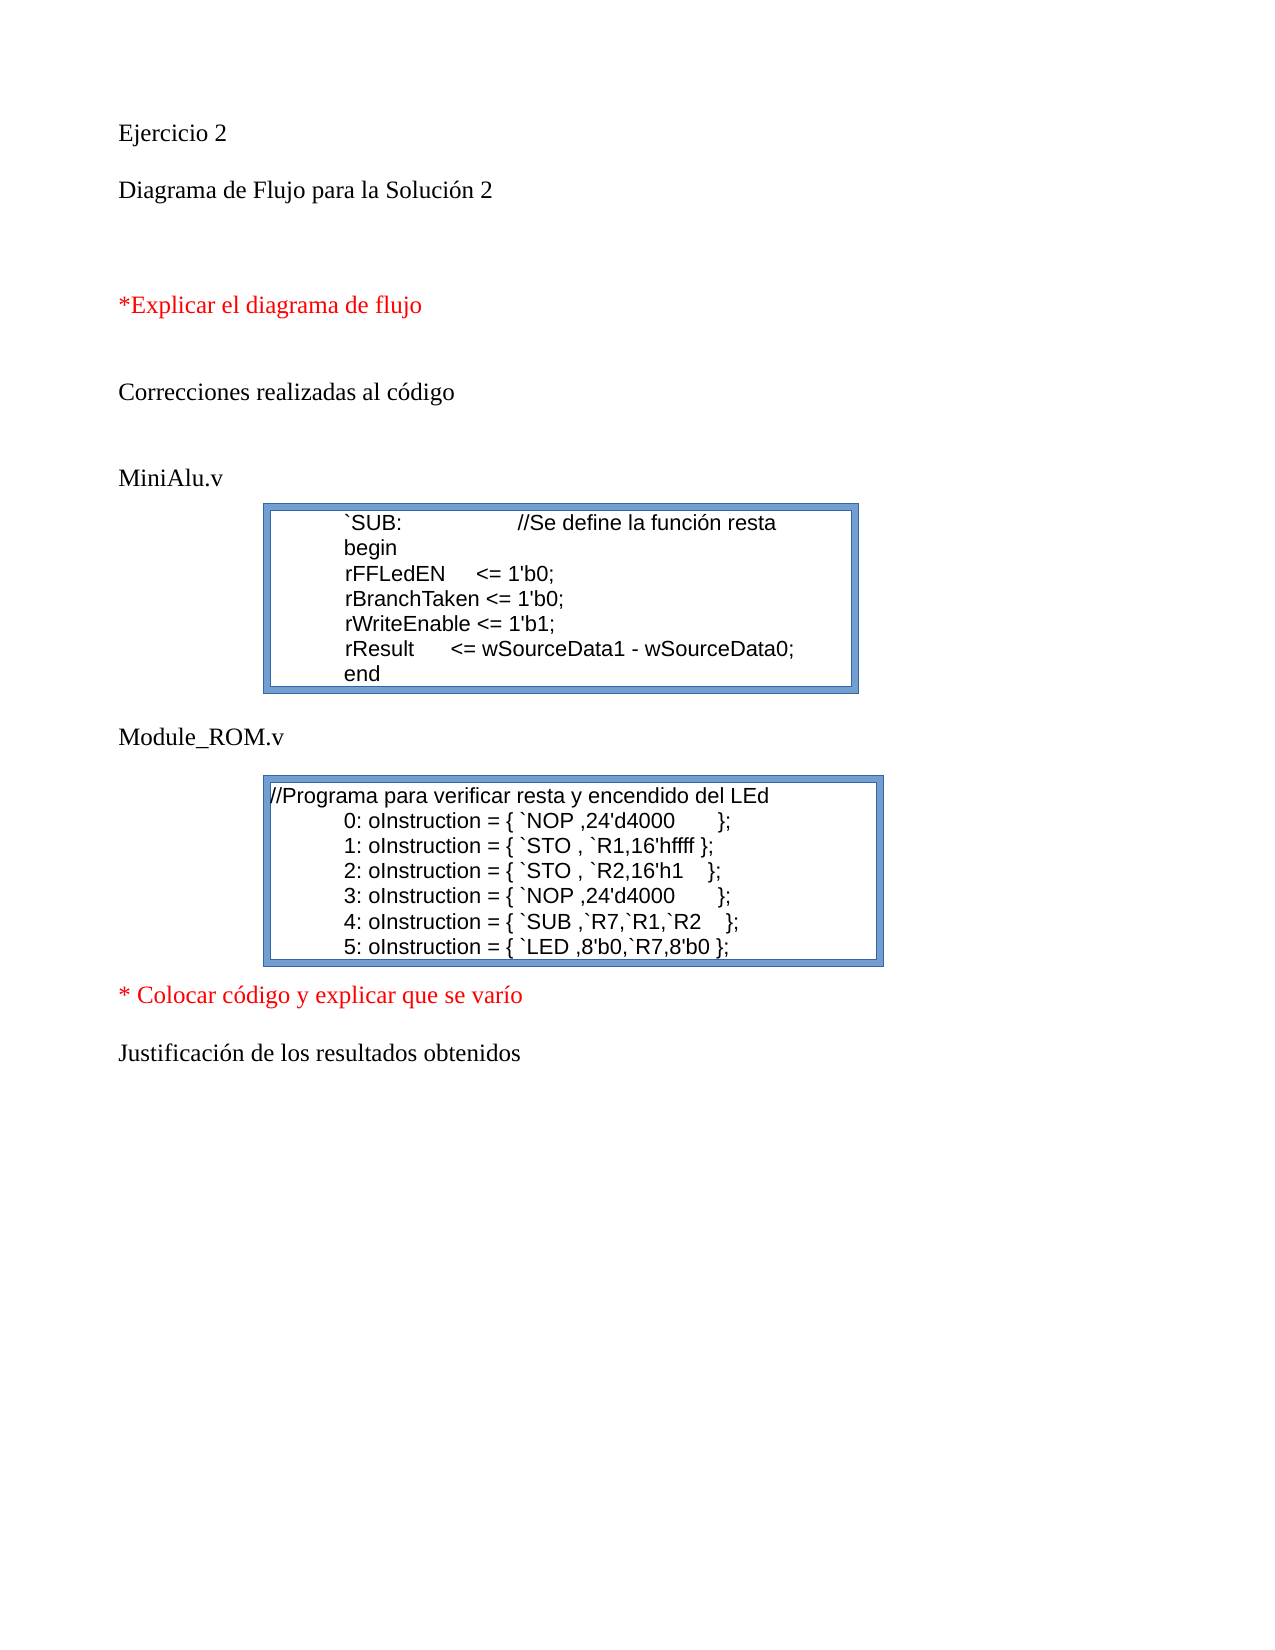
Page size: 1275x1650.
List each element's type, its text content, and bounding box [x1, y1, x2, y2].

text Diagrama de Flujo para la Solución 2 [118, 176, 1157, 204]
text Correcciones realizadas al código [118, 377, 1157, 406]
text Module_ROM.v [118, 722, 1157, 751]
text Ejercicio 2 [118, 118, 1157, 147]
text Justificación de los resultados obtenidos [118, 1038, 1157, 1067]
text MiniAlu.v [118, 463, 1157, 492]
text *Explicar el diagrama de flujo [118, 291, 1157, 319]
text * Colocar código y explicar que se varío [118, 981, 1157, 1009]
